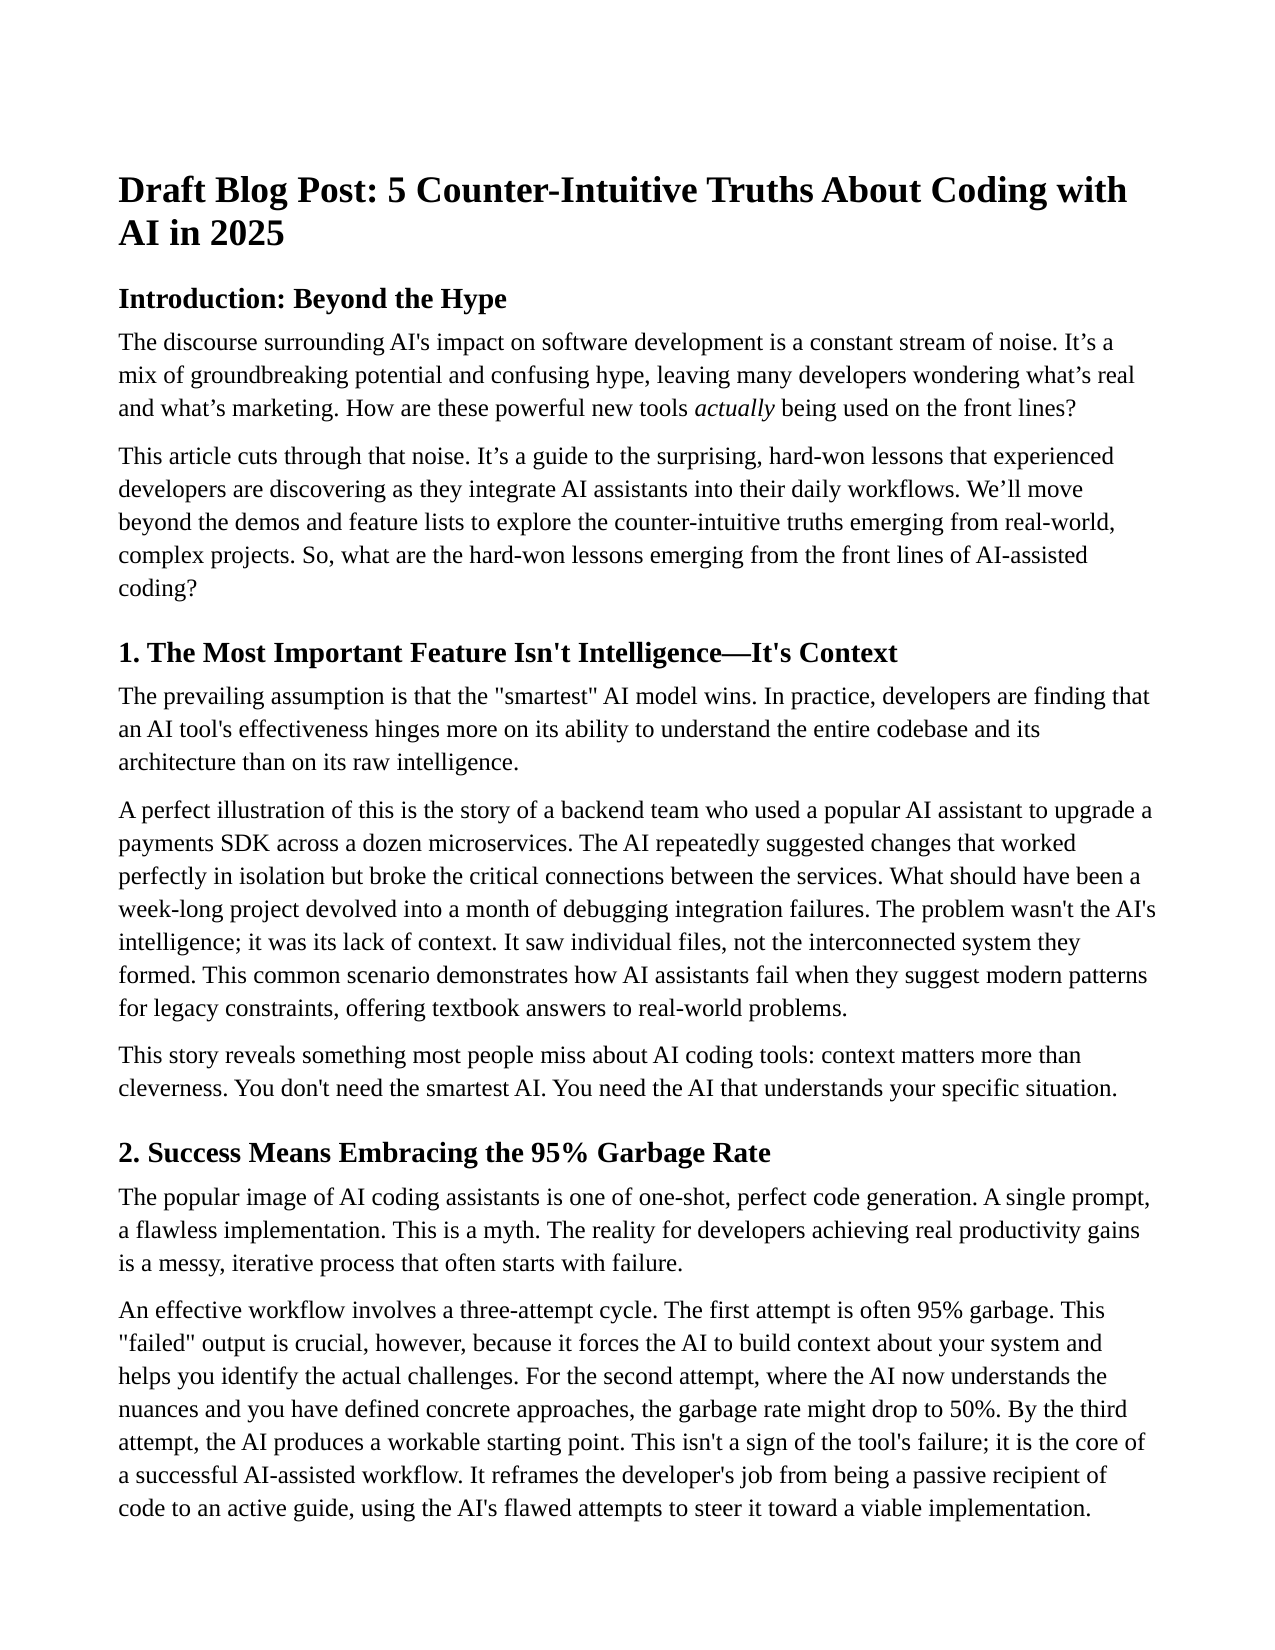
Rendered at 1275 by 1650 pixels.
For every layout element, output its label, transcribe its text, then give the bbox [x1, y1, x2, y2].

text An effective workflow involves a three-attempt cycle. The first attempt is often 95% garbage. This "failed" output is crucial, however, because it forces the AI to build context about your system and helps you identify the actual challenges. For the second attempt, where the AI now understands the nuances and you have defined concrete approaches, the garbage rate might drop to 50%. By the third attempt, the AI produces a workable starting point. This isn't a sign of the tool's failure; it is the core of a successful AI-assisted workflow. It reframes the developer's job from being a passive recipient of code to an active guide, using the AI's flawed attempts to steer it toward a viable implementation. [118, 1295, 1157, 1522]
text The popular image of AI coding assistants is one of one-shot, perfect code generation. A single prompt, a flawless implementation. This is a myth. The reality for developers achieving real productivity gains is a messy, iterative process that often starts with failure. [118, 1182, 1157, 1276]
subtitle 2. Success Means Embracing the 95% Garbage Rate [118, 1136, 1157, 1169]
text The discourse surrounding AI's impact on software development is a constant stream of noise. It’s a mix of groundbreaking potential and confusing hype, leaving many developers wondering what’s real and what’s marketing. How are these powerful new tools actually being used on the front lines? [118, 327, 1157, 422]
subtitle Draft Blog Post: 5 Counter-Intuitive Truths About Coding with AI in 2025 [118, 168, 1157, 254]
text This story reveals something most people miss about AI coding tools: context matters more than cleverness. You don't need the smartest AI. You need the AI that understands your specific situation. [118, 1040, 1157, 1102]
subtitle 1. The Most Important Feature Isn't Intelligence—It's Context [118, 635, 1157, 668]
text This article cuts through that noise. It’s a guide to the surprising, hard-won lessons that experienced developers are discovering as they integrate AI assistants into their daily workflows. We’ll move beyond the demos and feature lists to explore the counter-intuitive truths emerging from real-world, complex projects. So, what are the hard-won lessons emerging from the front lines of AI-assisted coding? [118, 441, 1157, 602]
text The prevailing assumption is that the "smartest" AI model wins. In practice, developers are finding that an AI tool's effectiveness hinges more on its ability to understand the entire codebase and its architecture than on its raw intelligence. [118, 681, 1157, 776]
subtitle Introduction: Beyond the Hype [118, 281, 1157, 314]
text A perfect illustration of this is the story of a backend team who used a popular AI assistant to upgrade a payments SDK across a dozen microservices. The AI repeatedly suggested changes that worked perfectly in isolation but broke the critical connections between the services. What should have been a week-long project devolved into a month of debugging integration failures. The problem wasn't the AI's intelligence; it was its lack of context. It saw individual files, not the interconnected system they formed. This common scenario demonstrates how AI assistants fail when they suggest modern patterns for legacy constraints, offering textbook answers to real-world problems. [118, 795, 1157, 1022]
